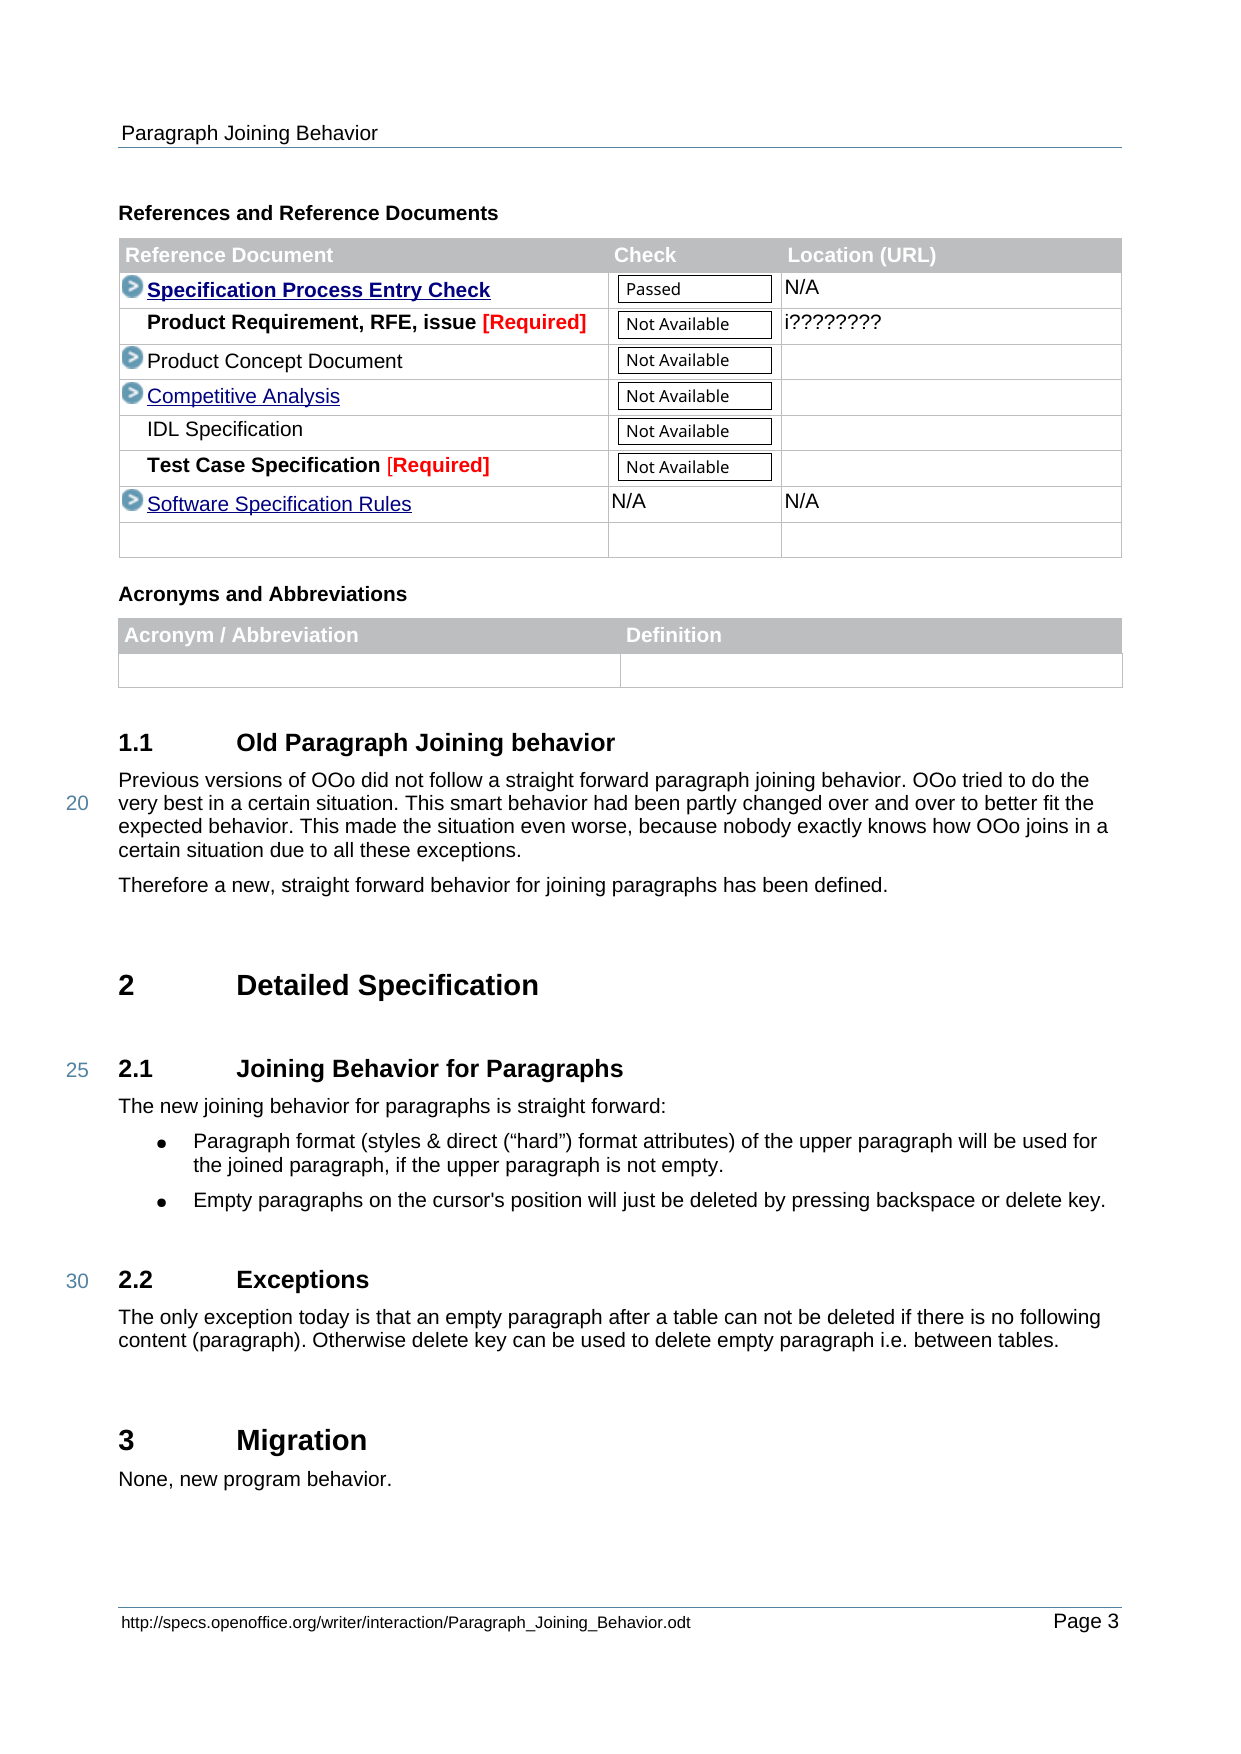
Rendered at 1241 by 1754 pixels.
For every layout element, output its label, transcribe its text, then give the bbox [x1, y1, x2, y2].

list Paragraph format (styles & direct (“hard”) format attributes) of the upper paragraph will be used for the joined paragraph, if the upper paragraph is not empty. [156, 1130, 1122, 1176]
table_header Reference Document [119, 238, 608, 273]
picture [122, 346, 147, 369]
picture [122, 275, 147, 298]
table_cell N/A [782, 273, 1121, 308]
table_cell IDL Specification [120, 416, 608, 450]
table_cell [609, 345, 781, 379]
table_header Acronym / Abbreviation [118, 618, 620, 653]
table_header Location (URL) [782, 238, 1122, 273]
subtitle Joining Behavior for Paragraphs [118, 1054, 1122, 1082]
text None, new program behavior. [118, 1468, 1122, 1491]
table_header Definition [620, 618, 1122, 653]
table_header Check [609, 238, 781, 273]
text The new joining behavior for paragraphs is straight forward: [118, 1094, 1122, 1117]
table_cell [609, 523, 781, 557]
table_cell <Please enter location here> [782, 345, 1121, 379]
table_cell [609, 416, 781, 450]
table_cell Specification Process Entry Check [120, 273, 608, 308]
subtitle References and Reference Documents [118, 202, 1122, 225]
table_cell <Please enter location here> [782, 380, 1121, 415]
table_cell <WYSIWYG> [119, 654, 620, 687]
table_cell Product Requirement, RFE, issue [Required] [120, 309, 608, 344]
text The only exception today is that an empty paragraph after a table can not be deleted if there is no following content (paragraph). Otherwise delete key can be used to delete empty paragraph i.e. between tables. [118, 1306, 1122, 1352]
table_cell [609, 309, 781, 344]
table_cell N/A [782, 487, 1121, 522]
subtitle Acronyms and Abbreviations [118, 582, 1122, 605]
table_cell [609, 273, 781, 308]
list Empty paragraphs on the cursor's position will just be deleted by pressing backspace or delete key. [156, 1189, 1122, 1212]
subtitle Migration [118, 1424, 1122, 1456]
text Therefore a new, straight forward behavior for joining paragraphs has been defined. [118, 874, 1122, 897]
table_cell [609, 451, 781, 486]
picture [122, 382, 147, 404]
subtitle Old Paragraph Joining behavior [118, 729, 1122, 757]
table_cell i???????? [782, 309, 1121, 344]
table_cell Software Specification Rules [120, 487, 608, 522]
table_cell <Please enter location here> [782, 416, 1121, 450]
picture [122, 489, 147, 511]
table_cell N/A [609, 487, 781, 522]
table_cell <Please enter location here> [782, 451, 1121, 486]
text Previous versions of OOo did not follow a straight forward paragraph joining behavior. OOo tried to do the very best in a certain situation. This smart behavior had been partly changed over and over to better fit the expected behavior. This made the situation even worse, because nobody exactly knows how OOo joins in a certain situation due to all these exceptions. [118, 768, 1122, 861]
table_cell Competitive Analysis [120, 380, 608, 415]
subtitle Exceptions [118, 1266, 1122, 1294]
subtitle Detailed Specification [118, 969, 1122, 1001]
table_cell [609, 380, 781, 415]
table_cell <What You See Is What You Get> [621, 654, 1122, 687]
table_cell <Other, e.g. references to related specs> [120, 523, 608, 557]
table_cell Test Case Specification [Required] [120, 451, 608, 486]
table_cell Product Concept Document [120, 345, 608, 379]
table_cell [782, 523, 1121, 557]
